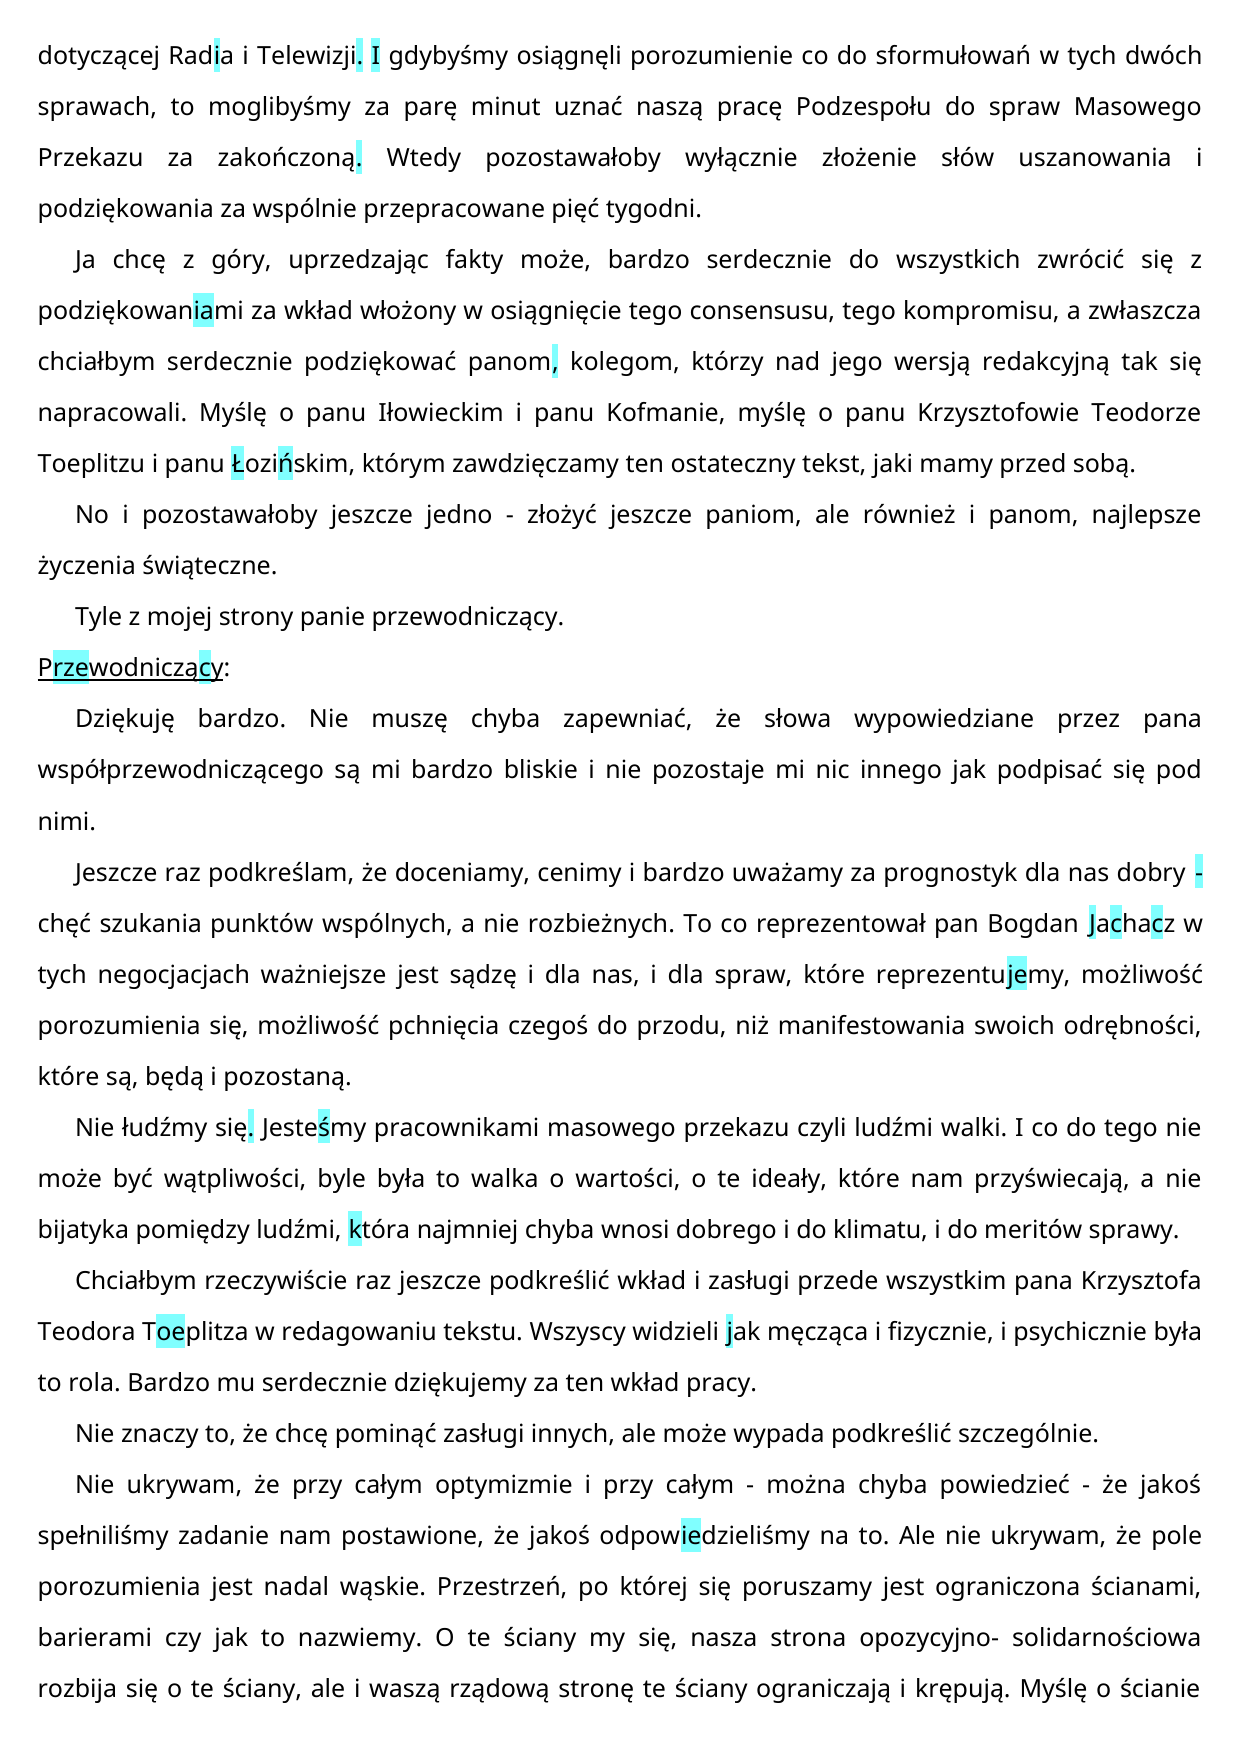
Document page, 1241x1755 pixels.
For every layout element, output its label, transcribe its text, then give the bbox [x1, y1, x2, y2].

text Jeszcze raz podkreślam, że doceniamy, cenimy i bardzo uważamy za prognostyk dla nas dobry - chęć szukania punktów wspólnych, a nie rozbieżnych. To co reprezentował pan Bogdan Jachacz w tych negocjacjach ważniejsze jest sądzę i dla nas, i dla spraw, które reprezentujemy, możliwość porozumienia się, możliwość pchnięcia czegoś do przodu, niż manifestowania swoich odrębności, które są, będą i pozostaną. [37, 854, 1203, 1092]
text Chciałbym rzeczywiście raz jeszcze podkreślić wkład i zasługi przede wszystkim pana Krzysztofa Teodora Toeplitza w redagowaniu tekstu. Wszyscy widzieli jak męcząca i fizycznie, i psychicznie była to rola. Bardzo mu serdecznie dziękujemy za ten wkład pracy. [37, 1262, 1203, 1399]
text Ja chcę z góry, uprzedzając fakty może, bardzo serdecznie do wszystkich zwrócić się z podziękowaniami za wkład włożony w osiągnięcie tego consensusu, tego kompromisu, a zwłaszcza chciałbym serdecznie podziękować panom, kolegom, którzy nad jego wersją redakcyjną tak się napracowali. Myślę o panu Iłowieckim i panu Kofmanie, myślę o panu Krzysztofowie Teodorze Toeplitzu i panu Łozińskim, którym zawdzięczamy ten ostateczny tekst, jaki mamy przed sobą. [37, 242, 1203, 480]
text Dziękuję bardzo. Nie muszę chyba zapewniać, że słowa wypowiedziane przez pana współprzewodniczącego są mi bardzo bliskie i nie pozostaje mi nic innego jak podpisać się pod nimi. [37, 701, 1203, 837]
text Tyle z mojej strony panie przewodniczący. [37, 599, 1203, 633]
text Nie znaczy to, że chcę pominąć zasługi innych, ale może wypada podkreślić szczególnie. [37, 1416, 1203, 1450]
text No i pozostawałoby jeszcze jedno - złożyć jeszcze paniom, ale również i panom, najlepsze życzenia świąteczne. [37, 497, 1203, 582]
text Nie łudźmy się. Jesteśmy pracownikami masowego przekazu czyli ludźmi walki. I co do tego nie może być wątpliwości, byle była to walka o wartości, o te ideały, które nam przyświecają, a nie bijatyka pomiędzy ludźmi, która najmniej chyba wnosi dobrego i do klimatu, i do meritów sprawy. [37, 1109, 1203, 1246]
text dotyczącej Radia i Telewizji. I gdybyśmy osiągnęli porozumienie co do sformułowań w tych dwóch sprawach, to moglibyśmy za parę minut uznać naszą pracę Podzespołu do spraw Masowego Przekazu za zakończoną. Wtedy pozostawałoby wyłącznie złożenie słów uszanowania i podziękowania za wspólnie przepracowane pięć tygodni. [37, 37, 1203, 225]
text Przewodniczący: [37, 650, 1203, 684]
text Nie ukrywam, że przy całym optymizmie i przy całym - można chyba powiedzieć - że jakoś spełniliśmy zadanie nam postawione, że jakoś odpowiedzieliśmy na to. Ale nie ukrywam, że pole porozumienia jest nadal wąskie. Przestrzeń, po której się poruszamy jest ograniczona ścianami, barierami czy jak to nazwiemy. O te ściany my się, nasza strona opozycyjno- solidarnościowa rozbija się o te ściany, ale i waszą rządową stronę te ściany ograniczają i krępują. Myślę o ścianie [37, 1467, 1203, 1705]
